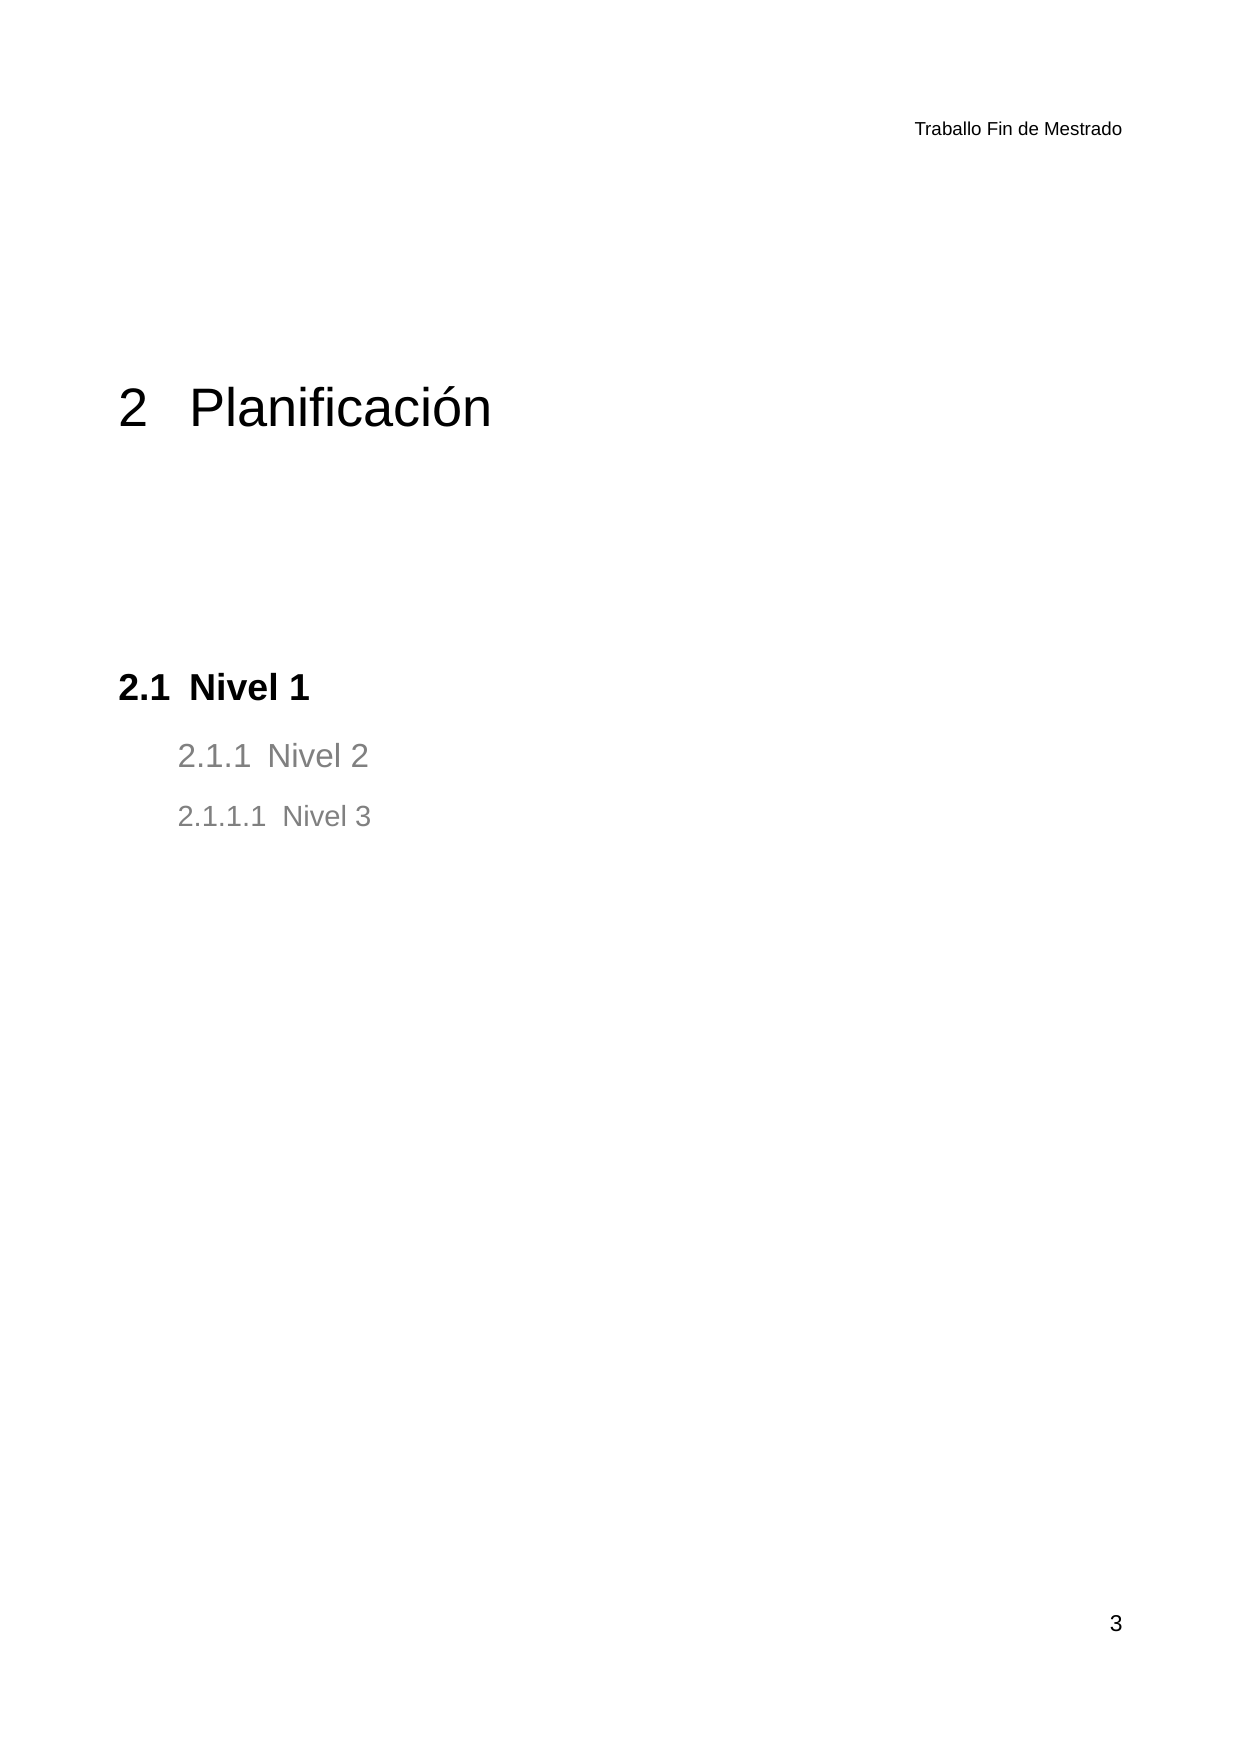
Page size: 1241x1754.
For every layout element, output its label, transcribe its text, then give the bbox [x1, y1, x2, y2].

subtitle Planificación [118, 376, 1122, 438]
subtitle Nivel 2 [177, 736, 1122, 774]
subtitle Nivel 3 [177, 799, 1122, 833]
subtitle Nivel 1 [118, 666, 1122, 709]
